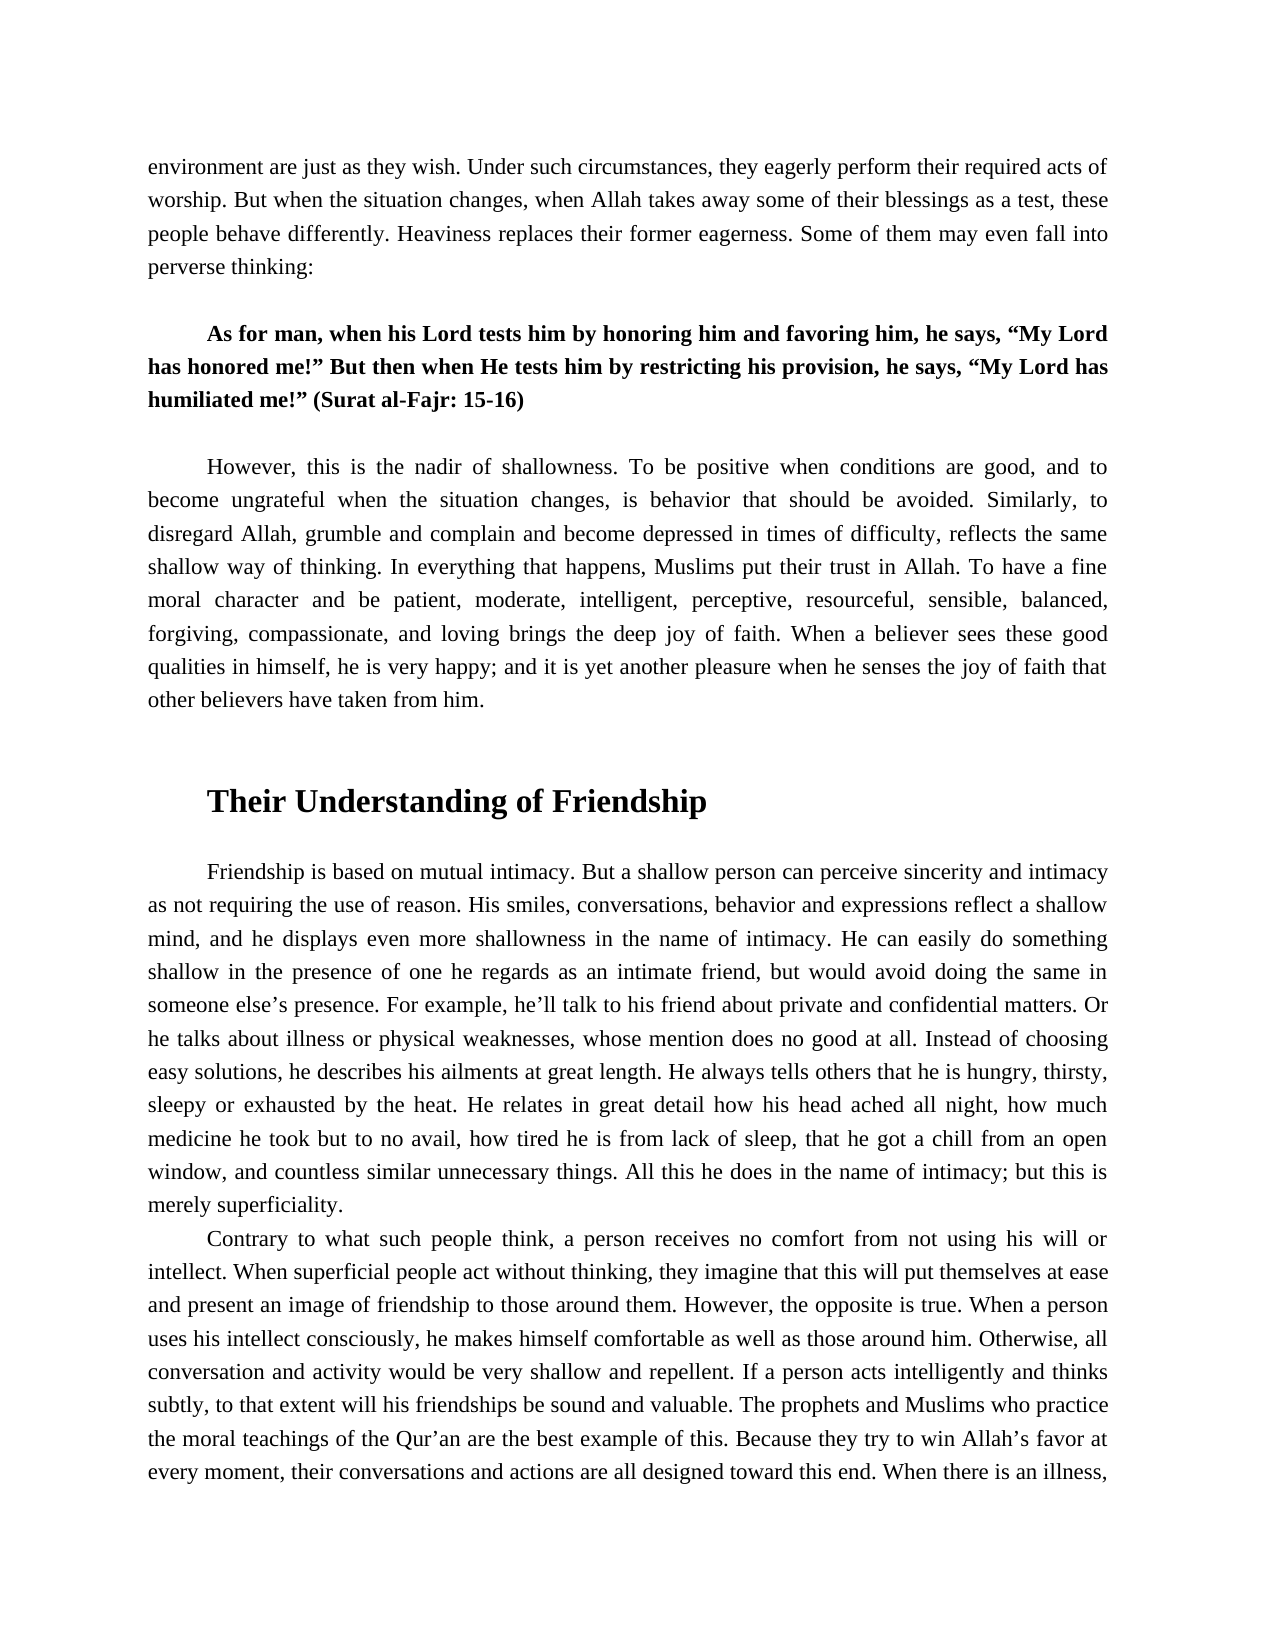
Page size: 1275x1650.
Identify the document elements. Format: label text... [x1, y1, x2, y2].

text However, this is the nadir of shallowness. To be positive when conditions are good, and to become ungrateful when the situation changes, is behavior that should be avoided. Similarly, to disregard Allah, grumble and complain and become depressed in times of difficulty, reflects the same shallow way of thinking. In everything that happens, Muslims put their trust in Allah. To have a fine moral character and be patient, moderate, intelligent, perceptive, resourceful, sensible, balanced, forgiving, compassionate, and loving brings the deep joy of faith. When a believer sees these good qualities in himself, he is very happy; and it is yet another pleasure when he senses the joy of faith that other believers have taken from him. [148, 448, 1110, 714]
text As for man, when his Lord tests him by honoring him and favoring him, he says, “My Lord has honored me!” But then when He tests him by restricting his provision, he says, “My Lord has humiliated me!” (Surat al-Fajr: 15-16) [148, 314, 1110, 414]
text Friendship is based on mutual intimacy. But a shallow person can perceive sincerity and intimacy as not requiring the use of reason. His smiles, conversations, behavior and expressions reflect a shallow mind, and he displays even more shallowness in the name of intimacy. He can easily do something shallow in the presence of one he regards as an intimate friend, but would avoid doing the same in someone else’s presence. For example, he’ll talk to his friend about private and confidential matters. Or he talks about illness or physical weaknesses, whose mention does no good at all. Instead of choosing easy solutions, he describes his ailments at great length. He always tells others that he is hungry, thirsty, sleepy or exhausted by the heat. He relates in great detail how his head ached all night, how much medicine he took but to no avail, how tired he is from lack of sleep, that he got a chill from an open window, and countless similar unnecessary things. All this he does in the name of intimacy; but this is merely superficiality. [148, 853, 1110, 1219]
text Their Understanding of Friendship [148, 781, 1110, 819]
text Contrary to what such people think, a person receives no comfort from not using his will or intellect. When superficial people act without thinking, they imagine that this will put themselves at ease and present an image of friendship to those around them. However, the opposite is true. When a person uses his intellect consciously, he makes himself comfortable as well as those around him. Otherwise, all conversation and activity would be very shallow and repellent. If a person acts intelligently and thinks subtly, to that extent will his friendships be sound and valuable. The prophets and Muslims who practice the moral teachings of the Qur’an are the best example of this. Because they try to win Allah’s favor at every moment, their conversations and actions are all designed toward this end. When there is an illness, [148, 1219, 1110, 1486]
text environment are just as they wish. Under such circumstances, they eagerly perform their required acts of worship. But when the situation changes, when Allah takes away some of their blessings as a test, these people behave differently. Heaviness replaces their former eagerness. Some of them may even fall into perverse thinking: [148, 148, 1110, 281]
